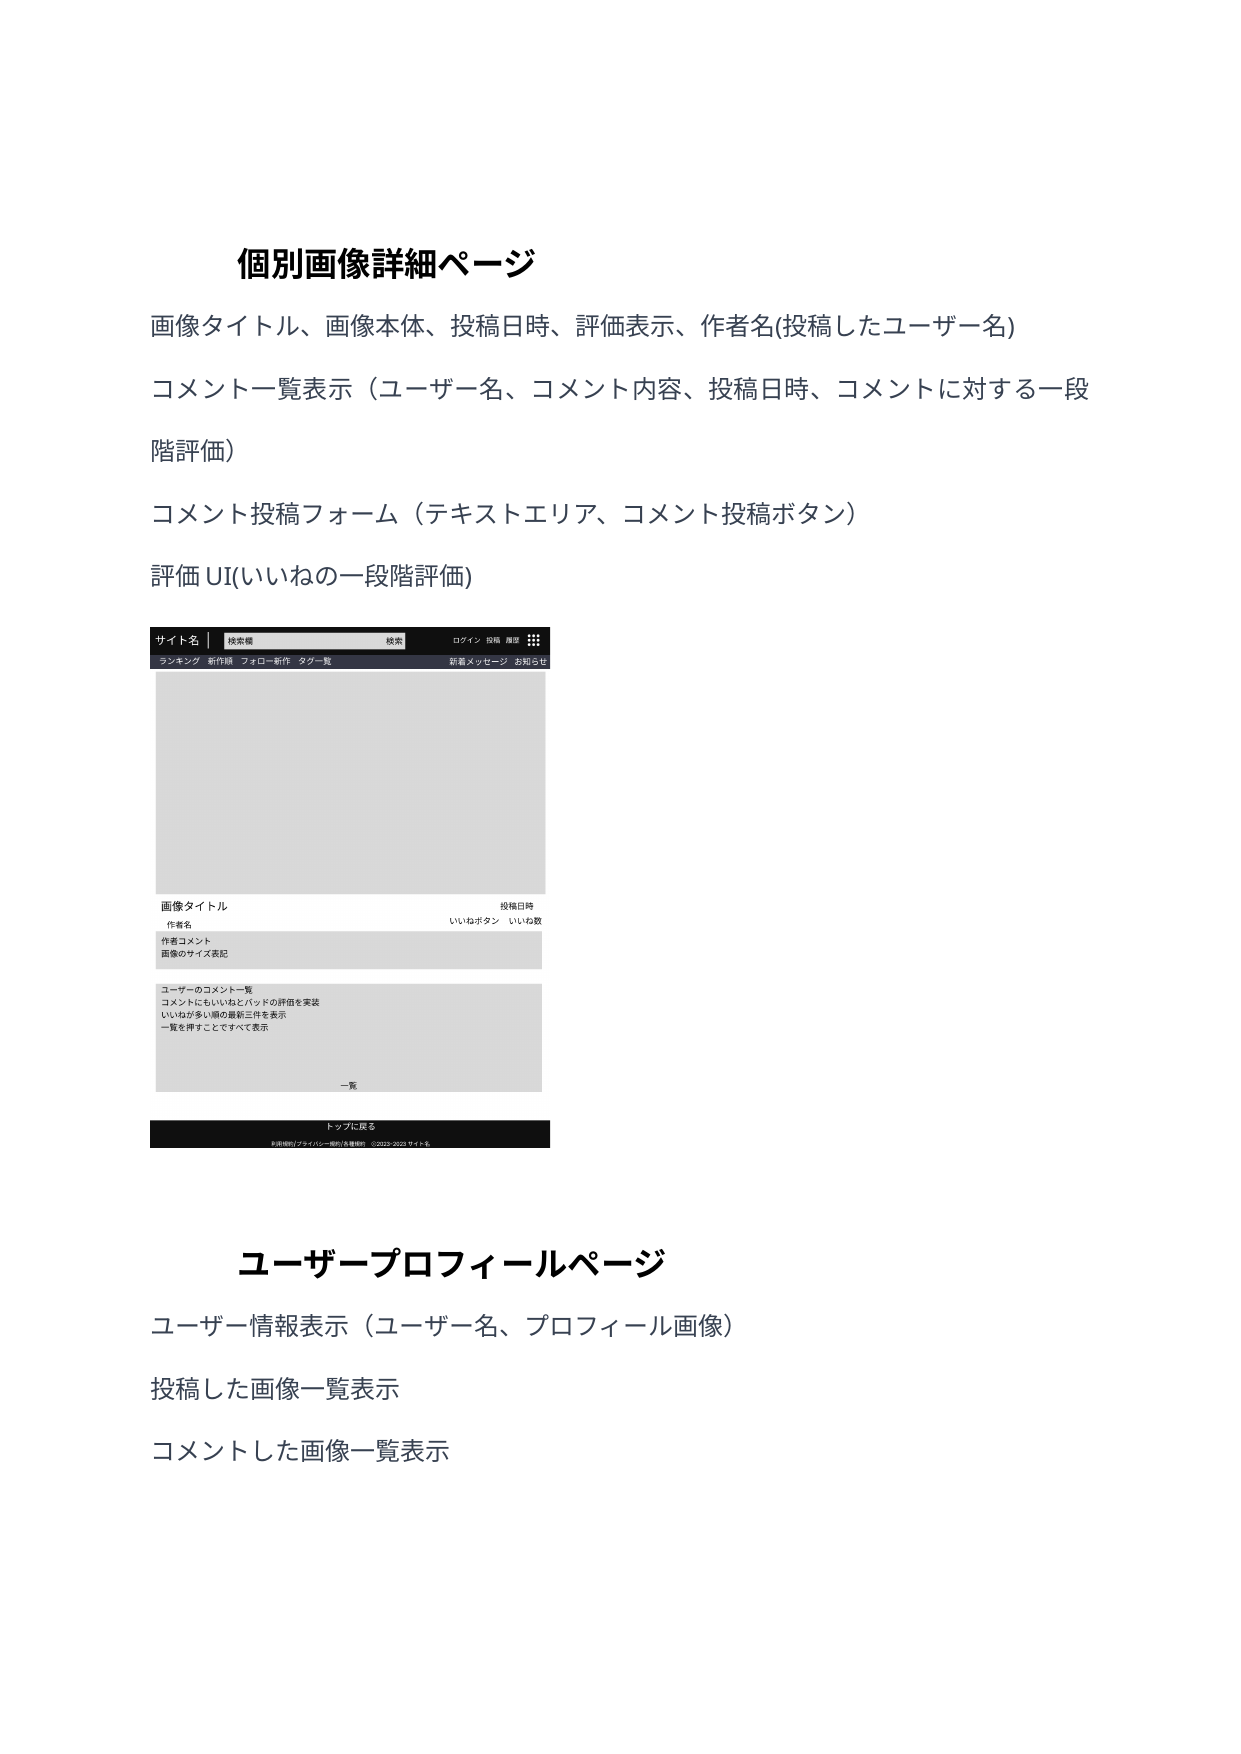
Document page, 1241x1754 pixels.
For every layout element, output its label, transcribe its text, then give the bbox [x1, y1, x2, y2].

text コメント投稿フォーム（テキストエリア、コメント投稿ボタン） [150, 471, 1090, 533]
subtitle 個別画像詳細ページ [237, 221, 1090, 283]
subtitle ユーザープロフィールページ [237, 1221, 1090, 1283]
text コメントした画像一覧表示 [150, 1408, 1090, 1471]
text 投稿した画像一覧表示 [150, 1346, 1090, 1408]
text 画像タイトル、画像本体、投稿日時、評価表示、作者名(投稿したユーザー名) [150, 283, 1090, 346]
text コメント一覧表示（ユーザー名、コメント内容、投稿日時、コメントに対する一段階評価） [150, 346, 1090, 471]
text ユーザー情報表示（ユーザー名、プロフィール画像） [150, 1283, 1090, 1346]
text 評価UI(いいねの一段階評価) [150, 533, 1090, 596]
